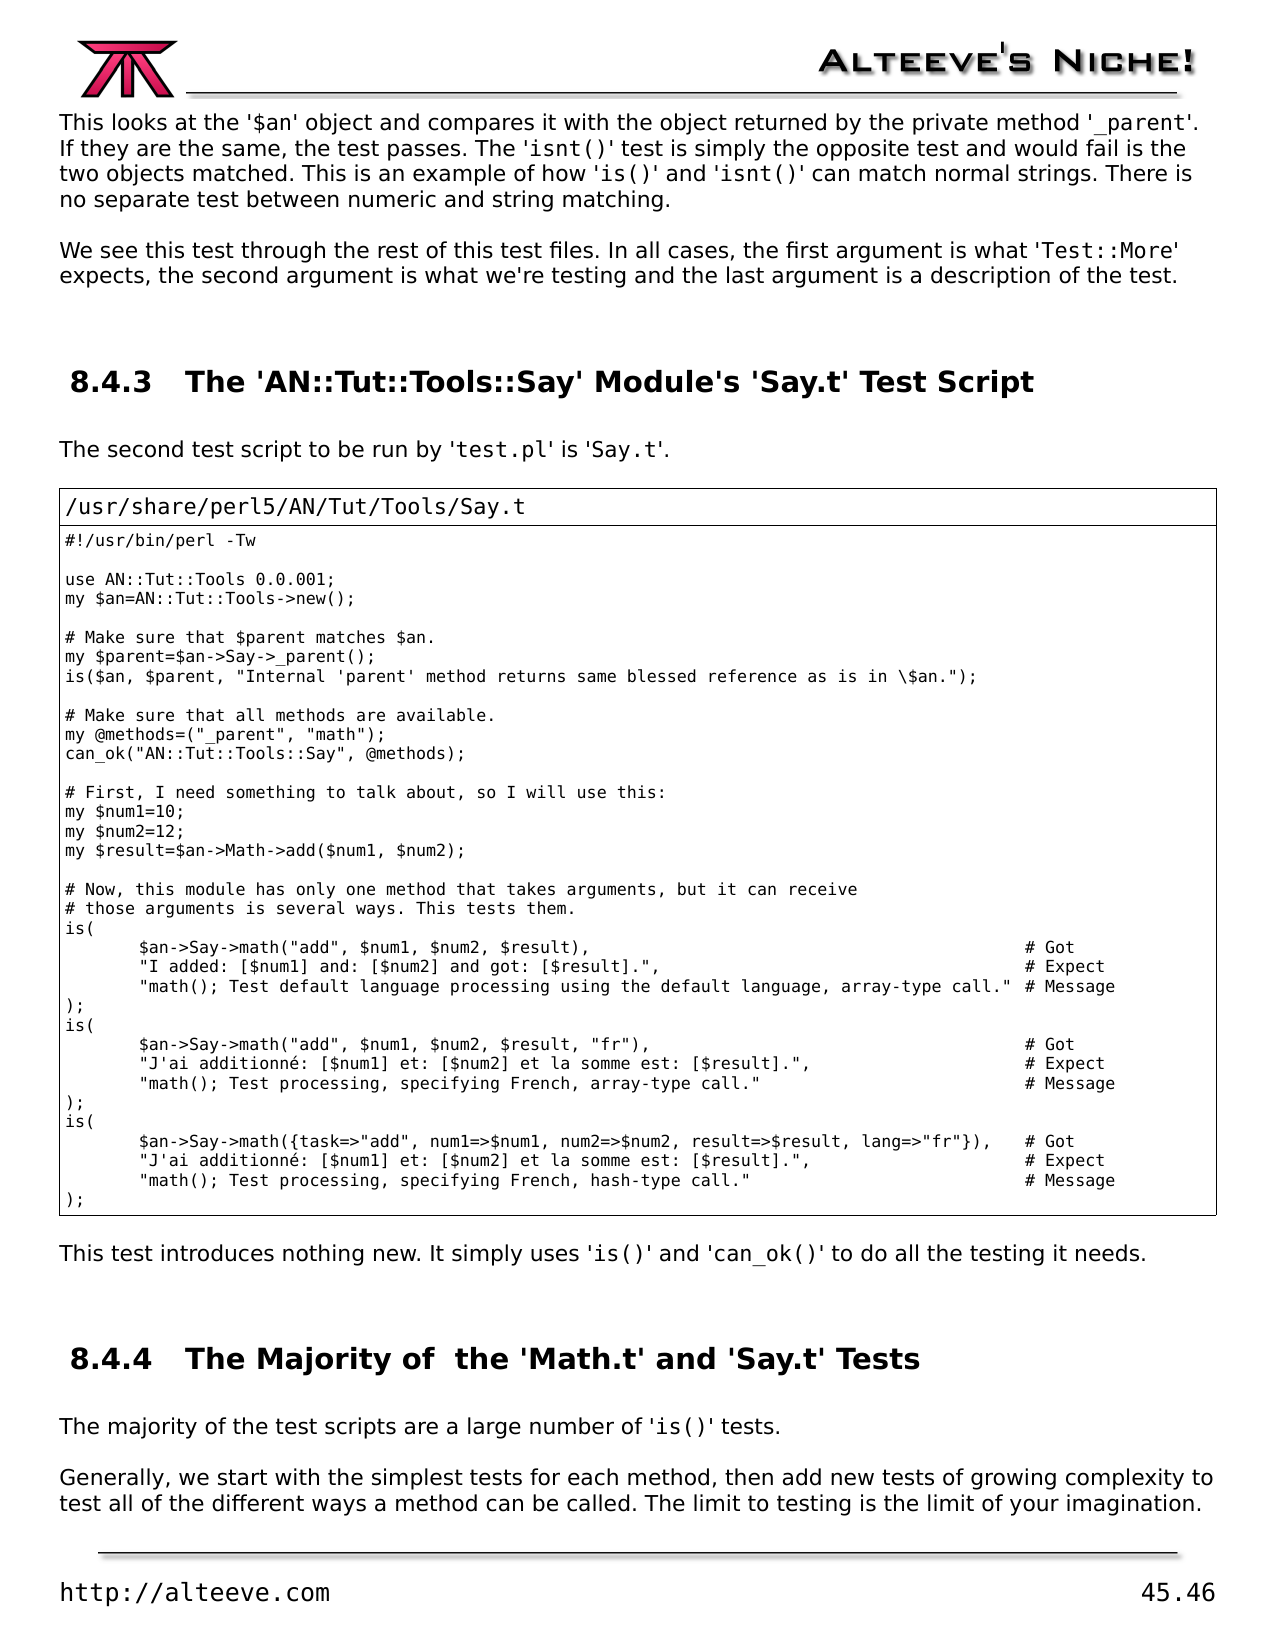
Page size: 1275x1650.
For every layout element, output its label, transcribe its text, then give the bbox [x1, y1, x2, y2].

text Generally, we start with the simplest tests for each method, then add new tests of growing complexity to test all of the different ways a method can be called. The limit to testing is the limit of your imagination. [59, 1465, 1216, 1516]
text The second test script to be run by 'test.pl' is 'Say.t'. [59, 437, 1216, 463]
text This test introduces nothing new. It simply uses 'is()' and 'can_ok()' to do all the testing it needs. [59, 1241, 1216, 1266]
table_cell #!/usr/bin/perl -Tw use AN::Tut::Tools 0.0.001; my $an=AN::Tut::Tools->new(); # Make sure that $parent matches $an. my $parent=$an->Say->_parent(); is($an, $parent, "Internal 'parent' method returns same blessed reference as is in \$an."); # Make sure that all methods are available. my @methods=("_parent", "math"); can_ok("AN::Tut::Tools::Say", @methods); # First, I need something to talk about, so I will use this: my $num1=10; my $num2=12; my $result=$an->Math->add($num1, $num2); # Now, this module has only one method that takes arguments, but it can receive # those arguments is several ways. This tests them. is( $an->Say->math("add", $num1, $num2, $result), # Got "I added: [$num1] and: [$num2] and got: [$result].", # Expect "math(); Test default language processing using the default language, array-type call." # Message ); is( $an->Say->math("add", $num1, $num2, $result, "fr"), # Got "J'ai additionné: [$num1] et: [$num2] et la somme est: [$result].", # Expect "math(); Test processing, specifying French, array-type call." # Message ); is( $an->Say->math({task=>"add", num1=>$num1, num2=>$num2, result=>$result, lang=>"fr"}), # Got "J'ai additionné: [$num1] et: [$num2] et la somme est: [$result].", # Expect "math(); Test processing, specifying French, hash-type call." # Message ); [60, 526, 1216, 1215]
picture [76, 1545, 1199, 1589]
text The majority of the test scripts are a large number of 'is()' tests. [59, 1414, 1216, 1440]
picture [76, 39, 1199, 99]
subtitle The Majority of the 'Math.t' and 'Say.t' Tests [59, 1342, 1216, 1376]
subtitle The 'AN::Tut::Tools::Say' Module's 'Say.t' Test Script [59, 365, 1216, 399]
table_header /usr/share/perl5/AN/Tut/Tools/Say.t [60, 489, 1216, 525]
text We see this test through the rest of this test files. In all cases, the first argument is what 'Test::More' expects, the second argument is what we're testing and the last argument is a description of the test. [59, 238, 1216, 289]
text This looks at the '$an' object and compares it with the object returned by the private method '_parent'. If they are the same, the test passes. The 'isnt()' test is simply the opposite test and would fail is the two objects matched. This is an example of how 'is()' and 'isnt()' can match normal strings. There is no separate test between numeric and string matching. [59, 111, 1216, 213]
